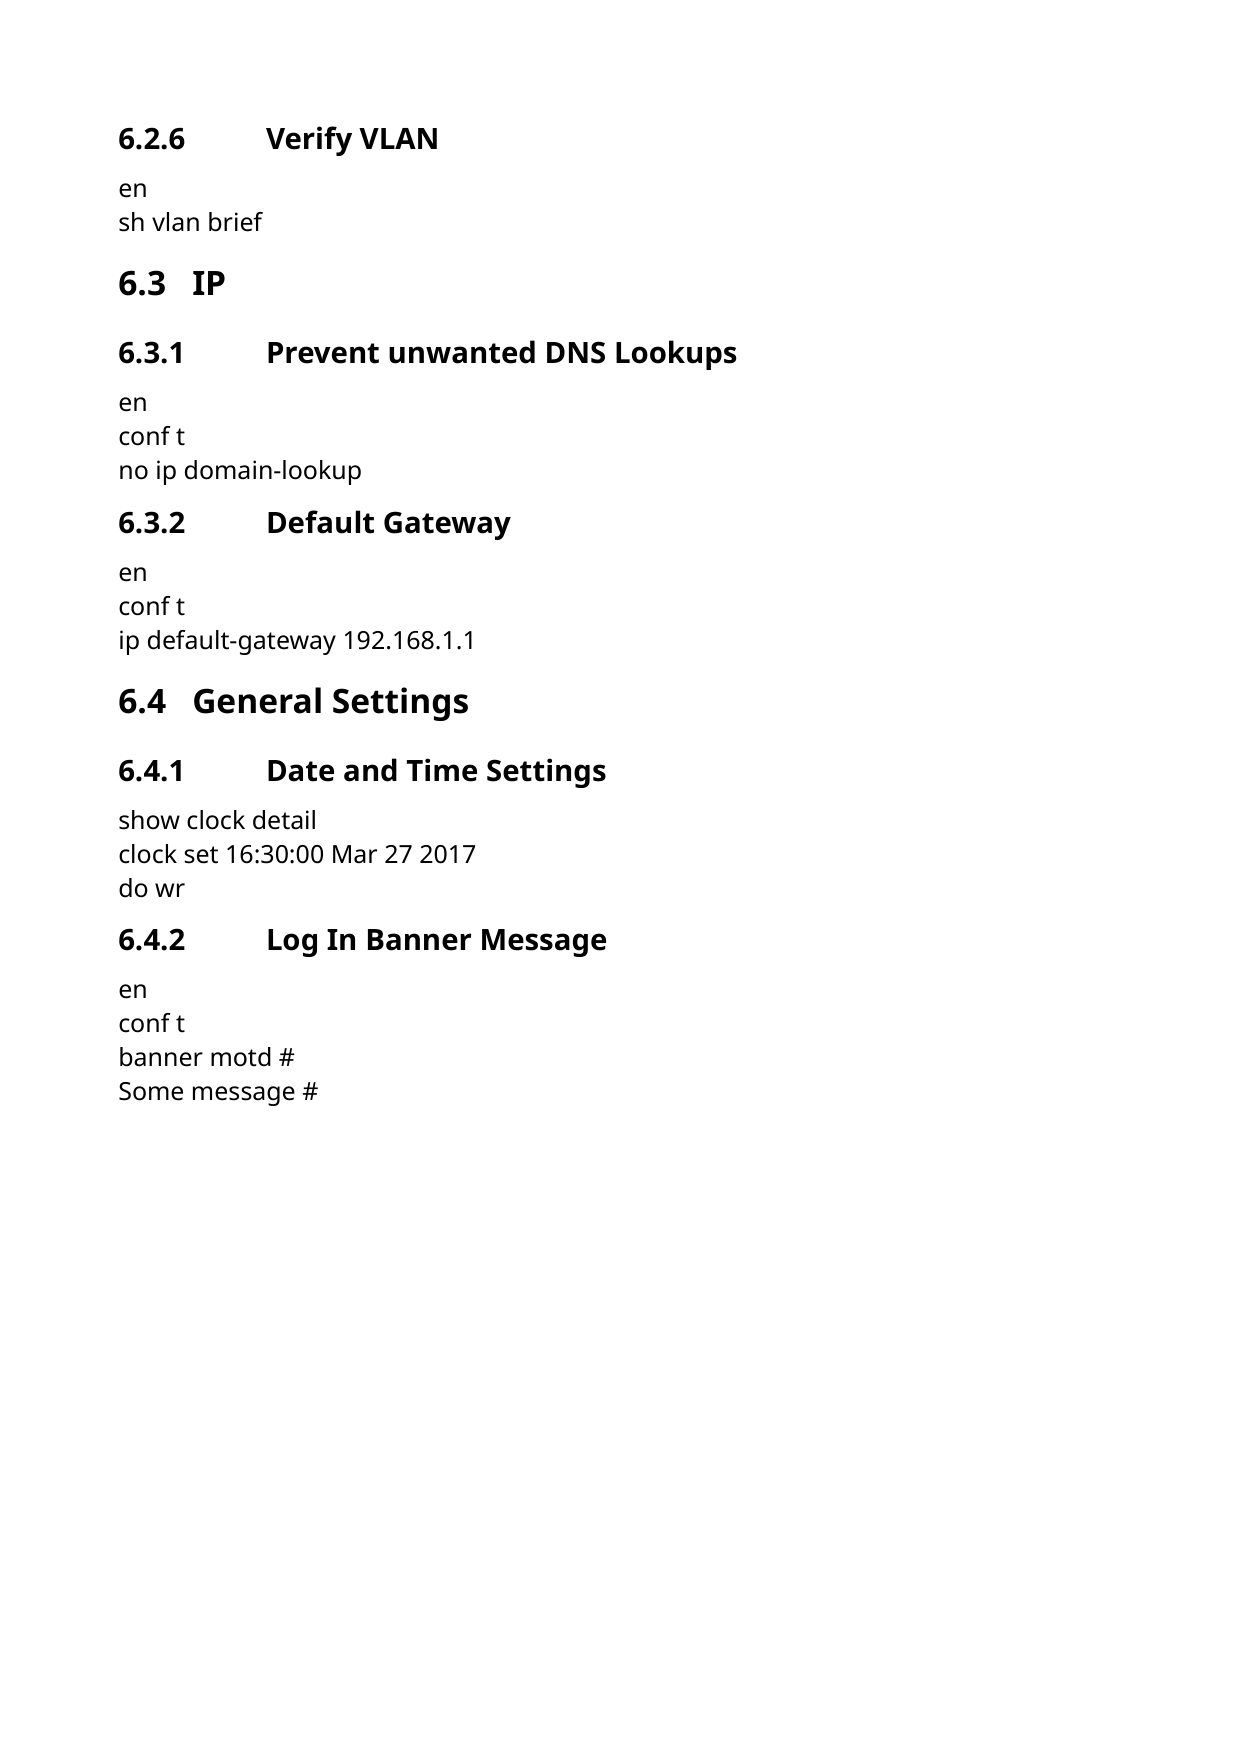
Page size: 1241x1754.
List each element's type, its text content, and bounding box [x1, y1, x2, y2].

subtitle Log In Banner Message [118, 919, 1122, 959]
subtitle Prevent unwanted DNS Lookups [118, 332, 1122, 372]
subtitle Date and Time Settings [118, 750, 1122, 790]
subtitle Verify VLAN [118, 118, 1122, 158]
text en [118, 171, 1122, 205]
subtitle IP [118, 259, 1122, 305]
text Some message # [118, 1074, 1122, 1108]
text clock set 16:30:00 Mar 27 2017 [118, 837, 1122, 871]
subtitle General Settings [118, 677, 1122, 723]
text en [118, 972, 1122, 1006]
text conf t [118, 419, 1122, 453]
text conf t [118, 588, 1122, 622]
subtitle Default Gateway [118, 502, 1122, 542]
text show clock detail [118, 802, 1122, 837]
text do wr [118, 871, 1122, 905]
text sh vlan brief [118, 205, 1122, 239]
text banner motd # [118, 1040, 1122, 1074]
text en [118, 554, 1122, 588]
text no ip domain-lookup [118, 453, 1122, 487]
text conf t [118, 1006, 1122, 1040]
text en [118, 385, 1122, 419]
text ip default-gateway 192.168.1.1 [118, 622, 1122, 656]
